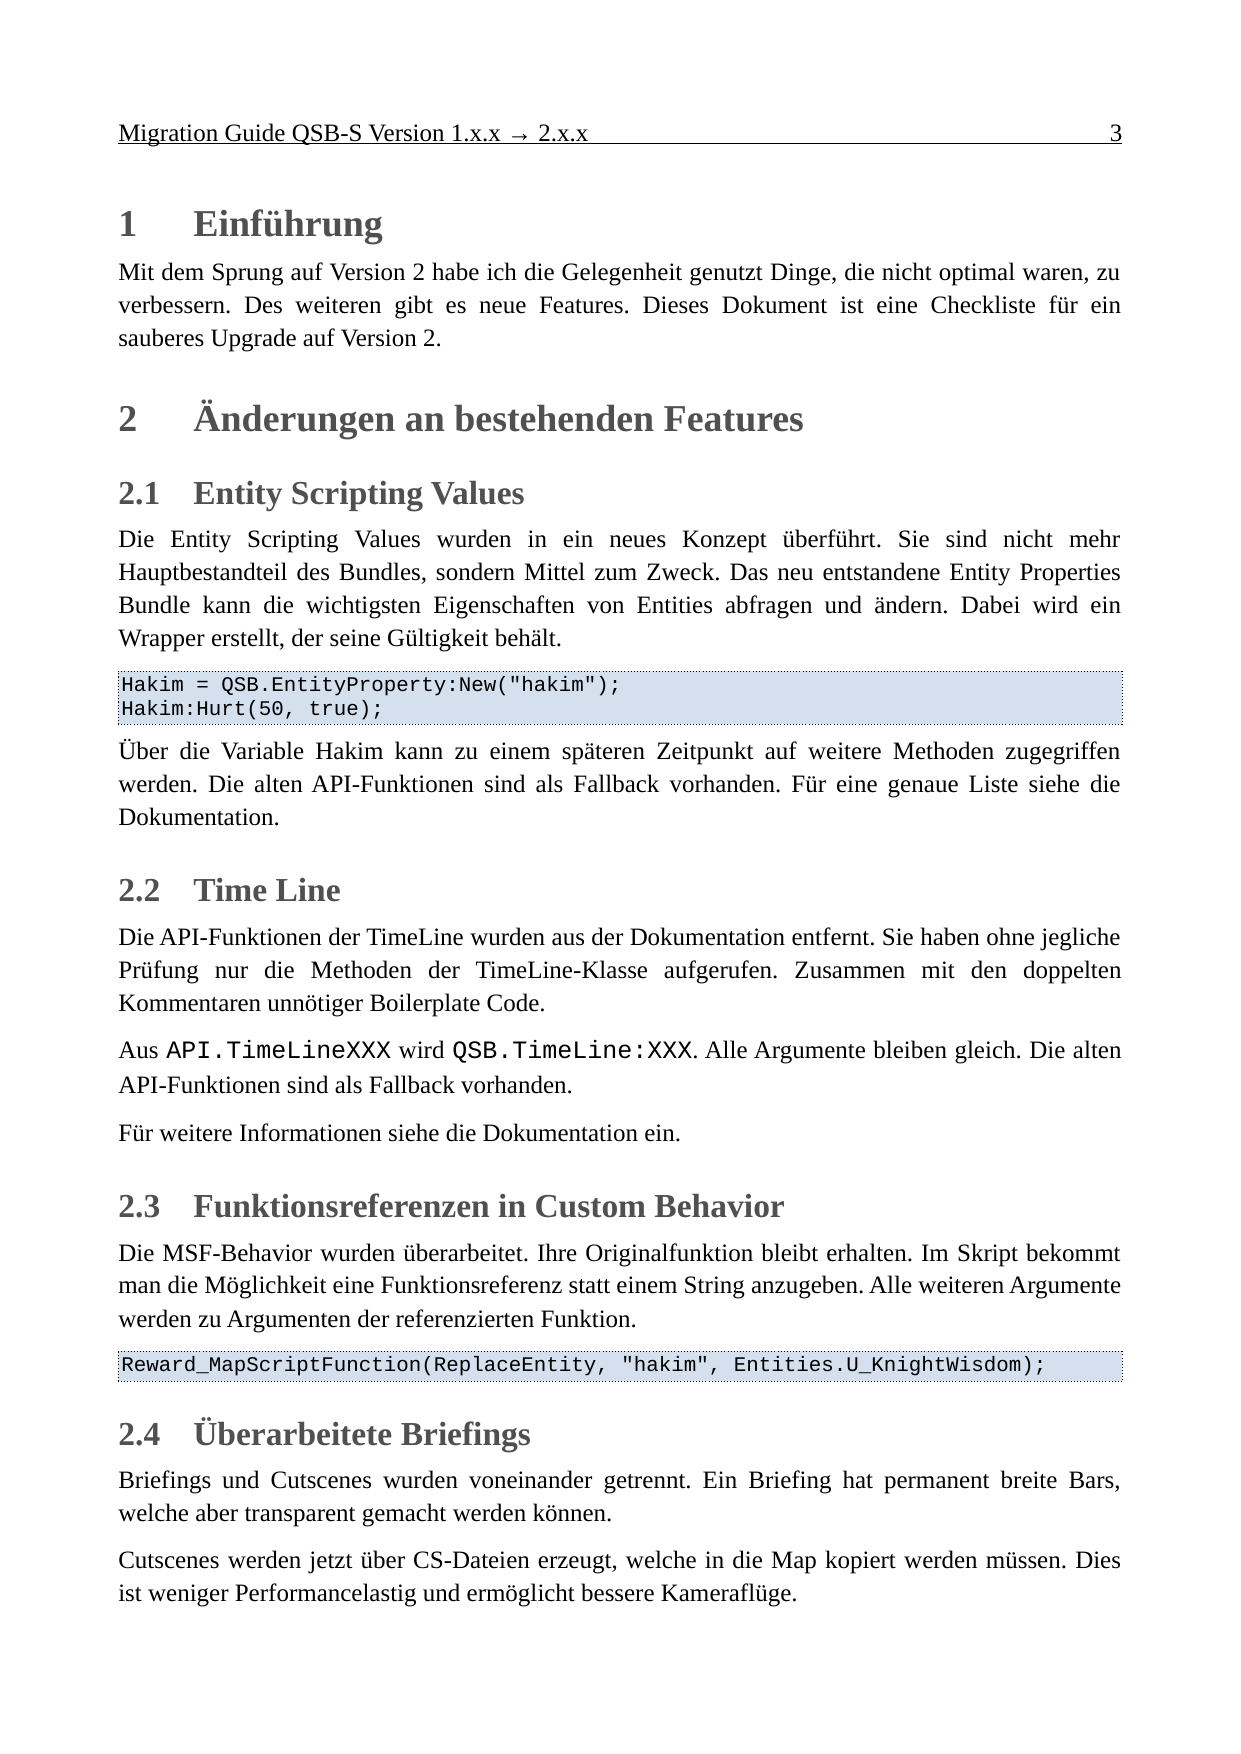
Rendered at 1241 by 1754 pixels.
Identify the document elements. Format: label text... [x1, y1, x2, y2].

text Die Entity Scripting Values wurden in ein neues Konzept überführt. Sie sind nicht mehr Hauptbestandteil des Bundles, sondern Mittel zum Zweck. Das neu entstandene Entity Properties Bundle kann die wichtigsten Eigenschaften von Entities abfragen und ändern. Dabei wird ein Wrapper erstellt, der seine Gültigkeit behält. [118, 524, 1122, 652]
text Mit dem Sprung auf Version 2 habe ich die Gelegenheit genutzt Dinge, die nicht optimal waren, zu verbessern. Des weiteren gibt es neue Features. Dieses Dokument ist eine Checkliste für ein sauberes Upgrade auf Version 2. [118, 257, 1122, 352]
text Reward_MapScriptFunction(ReplaceEntity, "hakim", Entities.U_KnightWisdom); [118, 1351, 1122, 1381]
subtitle Änderungen an bestehenden Features [118, 396, 1122, 440]
subtitle Time Line [118, 871, 1122, 909]
subtitle Funktionsreferenzen in Custom Behavior [118, 1186, 1122, 1225]
text Die API-Funktionen der TimeLine wurden aus der Dokumentation entfernt. Sie haben ohne jegliche Prüfung nur die Methoden der TimeLine-Klasse aufgerufen. Zusammen mit den doppelten Kommentaren unnötiger Boilerplate Code. [118, 922, 1122, 1016]
text Briefings und Cutscenes wurden voneinander getrennt. Ein Briefing hat permanent breite Bars, welche aber transparent gemacht werden können. [118, 1465, 1122, 1526]
text Die MSF-Behavior wurden überarbeitet. Ihre Originalfunktion bleibt erhalten. Im Skript bekommt man die Möglichkeit eine Funktionsreferenz statt einem String anzugeben. Alle weiteren Argumente werden zu Argumenten der referenzierten Funktion. [118, 1238, 1122, 1332]
text Cutscenes werden jetzt über CS-Dateien erzeugt, welche in die Map kopiert werden müssen. Dies ist weniger Performancelastig und ermöglicht bessere Kameraflüge. [118, 1545, 1122, 1607]
text Hakim = QSB.EntityProperty:New("hakim"); Hakim:Hurt(50, true); [118, 671, 1122, 724]
text Über die Variable Hakim kann zu einem späteren Zeitpunkt auf weitere Methoden zugegriffen werden. Die alten API-Funktionen sind als Fallback vorhanden. Für eine genaue Liste siehe die Dokumentation. [118, 736, 1122, 831]
subtitle Einführung [118, 201, 1122, 245]
text Aus API.TimeLineXXX wird QSB.TimeLine:XXX. Alle Argumente bleiben gleich. Die alten API-Funktionen sind als Fallback vorhanden. [118, 1035, 1122, 1099]
text Für weitere Informationen siehe die Dokumentation ein. [118, 1118, 1122, 1147]
subtitle Überarbeitete Briefings [118, 1413, 1122, 1452]
subtitle Entity Scripting Values [118, 473, 1122, 512]
